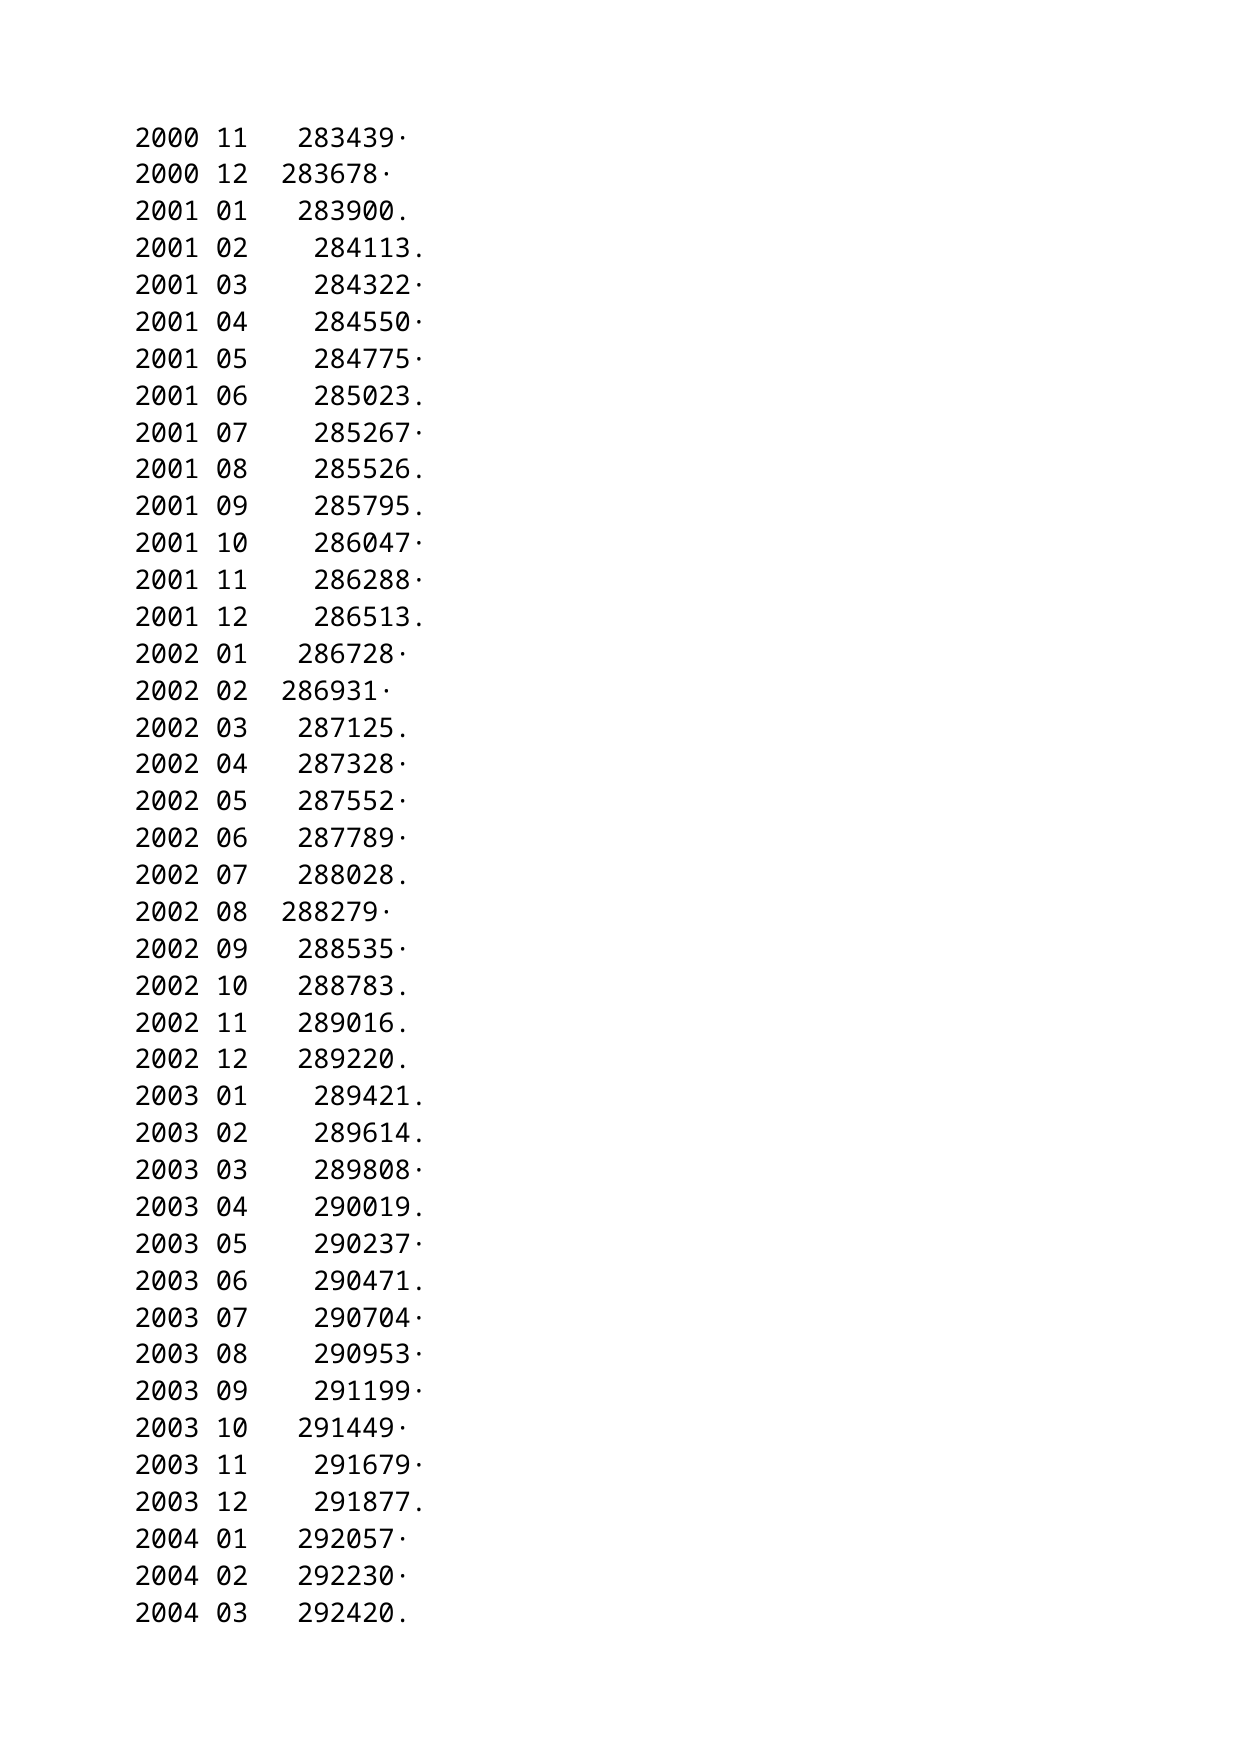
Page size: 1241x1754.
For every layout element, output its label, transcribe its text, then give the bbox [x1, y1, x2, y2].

text 2001 11 40286288· [118, 561, 1122, 597]
text 2001 09 80285795. [118, 487, 1122, 524]
text 2001 10 15286047· [118, 524, 1122, 561]
text 2002 08 5288279· [118, 892, 1122, 929]
text 2004 03 47292420. [118, 1593, 1122, 1630]
text 2003 11 20291679· [118, 1446, 1122, 1482]
text 2000 12 8283678· [118, 155, 1122, 192]
text 2001 01 7283900. [118, 192, 1122, 229]
text 2002 09 18288535· [118, 929, 1122, 966]
text 2003 06 35290471. [118, 1261, 1122, 1298]
text 2002 01 29286728· [118, 634, 1122, 671]
text 2002 04 54287328· [118, 745, 1122, 782]
text 2003 01 39289421. [118, 1077, 1122, 1114]
text 2003 09 81291199· [118, 1372, 1122, 1409]
text 2004 02 83292230· [118, 1556, 1122, 1593]
text 2003 08 89290953· [118, 1335, 1122, 1372]
text 2002 11 98289016. [118, 1003, 1122, 1040]
text 2002 06 55287789· [118, 819, 1122, 856]
text 2002 10 35288783. [118, 966, 1122, 1003]
text 2002 02 2286931· [118, 671, 1122, 708]
text 2001 05 49284775· [118, 339, 1122, 376]
text 2002 12 59289220. [118, 1040, 1122, 1077]
text 2003 10 1291449· [118, 1409, 1122, 1446]
text 2004 01 33292057· [118, 1519, 1122, 1556]
text 2000 11 38283439· [118, 118, 1122, 155]
text 2001 06 60285023. [118, 376, 1122, 413]
text 2002 07 23288028. [118, 856, 1122, 892]
text 2003 05 43290237· [118, 1224, 1122, 1261]
text 2001 12 84286513. [118, 597, 1122, 634]
text 2002 03 84287125. [118, 708, 1122, 745]
text 2003 12 35291877. [118, 1482, 1122, 1519]
text 2001 04 20284550· [118, 302, 1122, 339]
text 2003 02 25289614. [118, 1114, 1122, 1151]
text 2001 03 95284322· [118, 266, 1122, 302]
text 2001 07 74285267· [118, 413, 1122, 450]
text 2001 08 96285526. [118, 450, 1122, 487]
text 2003 07 43290704· [118, 1298, 1122, 1335]
text 2003 04 63290019. [118, 1187, 1122, 1224]
text 2003 03 74289808· [118, 1151, 1122, 1187]
text 2001 02 26284113. [118, 229, 1122, 266]
text 2002 05 49287552· [118, 782, 1122, 819]
